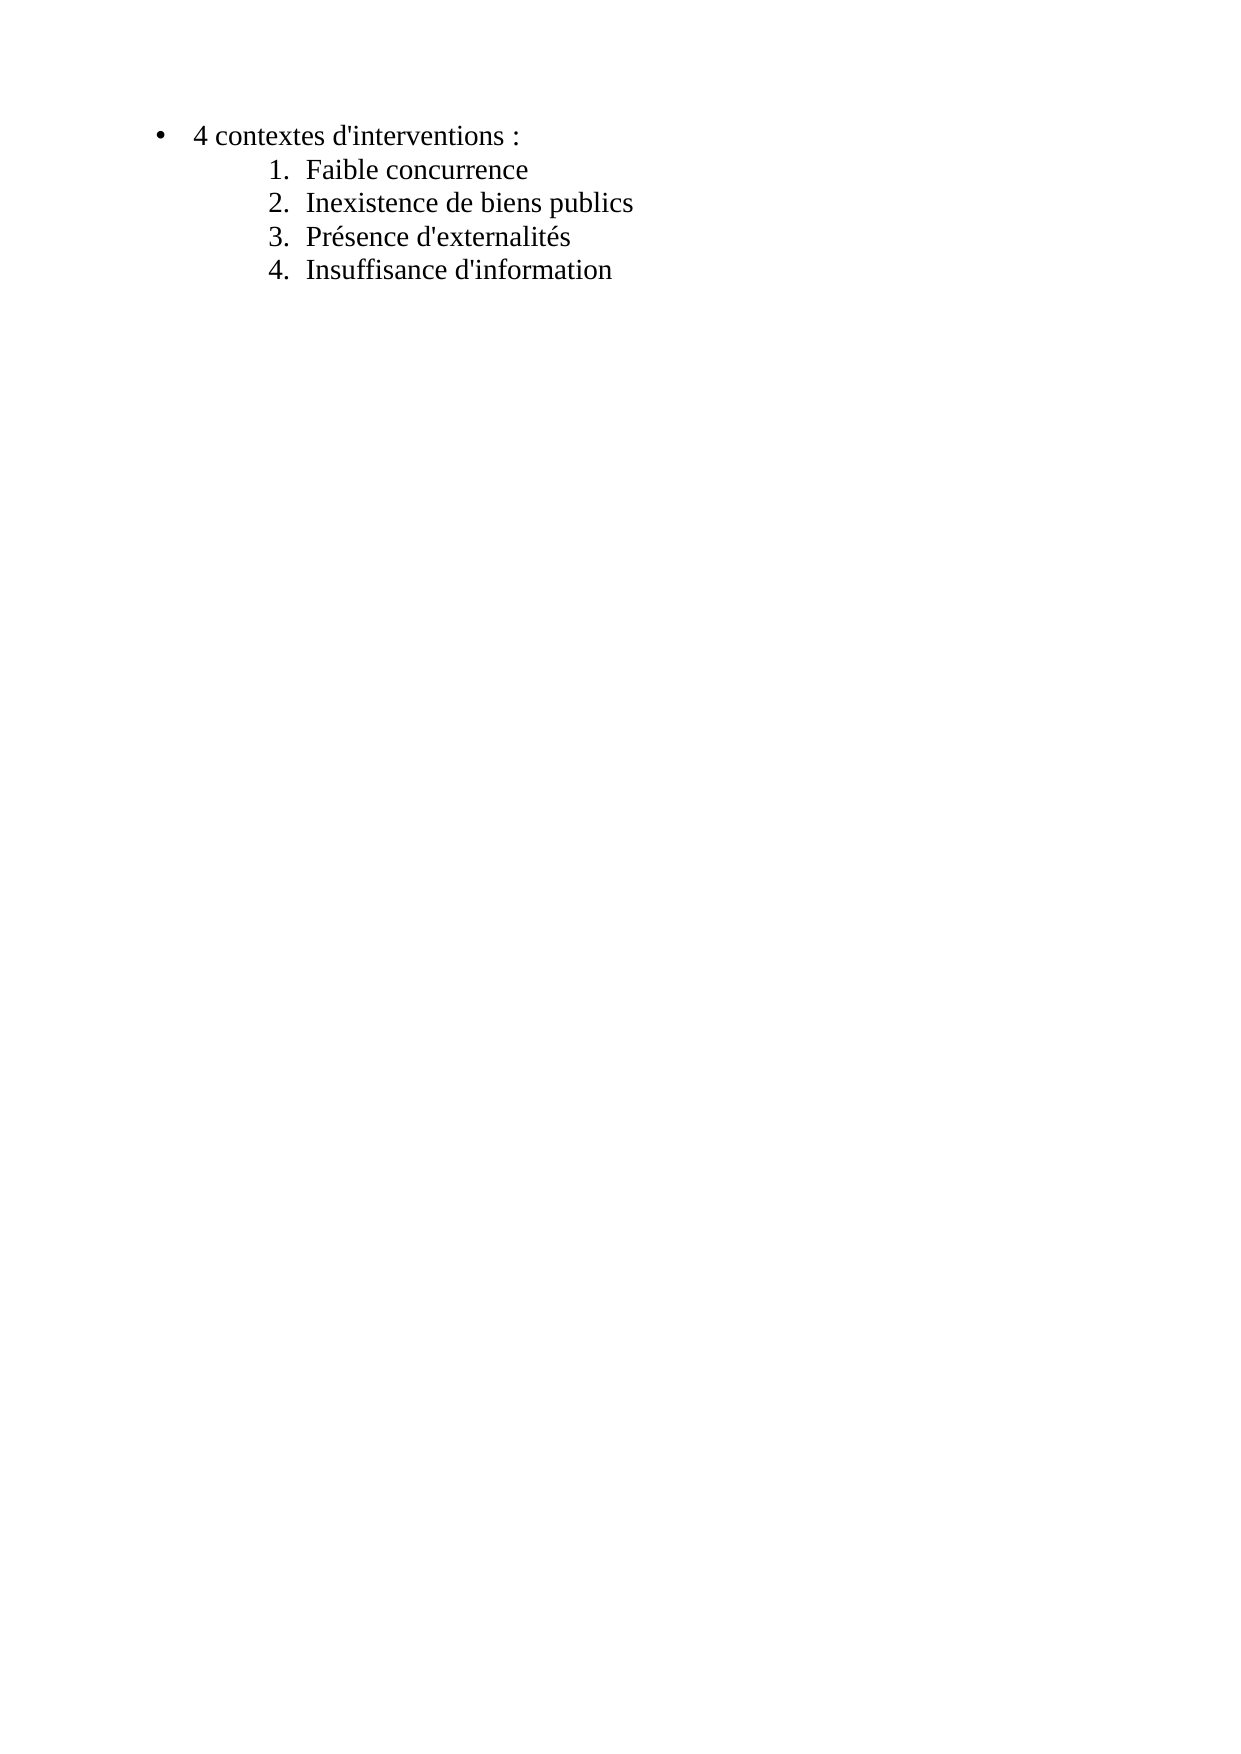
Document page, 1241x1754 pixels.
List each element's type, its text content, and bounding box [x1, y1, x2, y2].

list Insuffisance d'information [268, 252, 1122, 286]
list Inexistence de biens publics [268, 185, 1122, 219]
list Faible concurrence [268, 152, 1122, 185]
list Présence d'externalités [268, 219, 1122, 252]
list 4 contextes d'interventions : [156, 118, 1122, 152]
